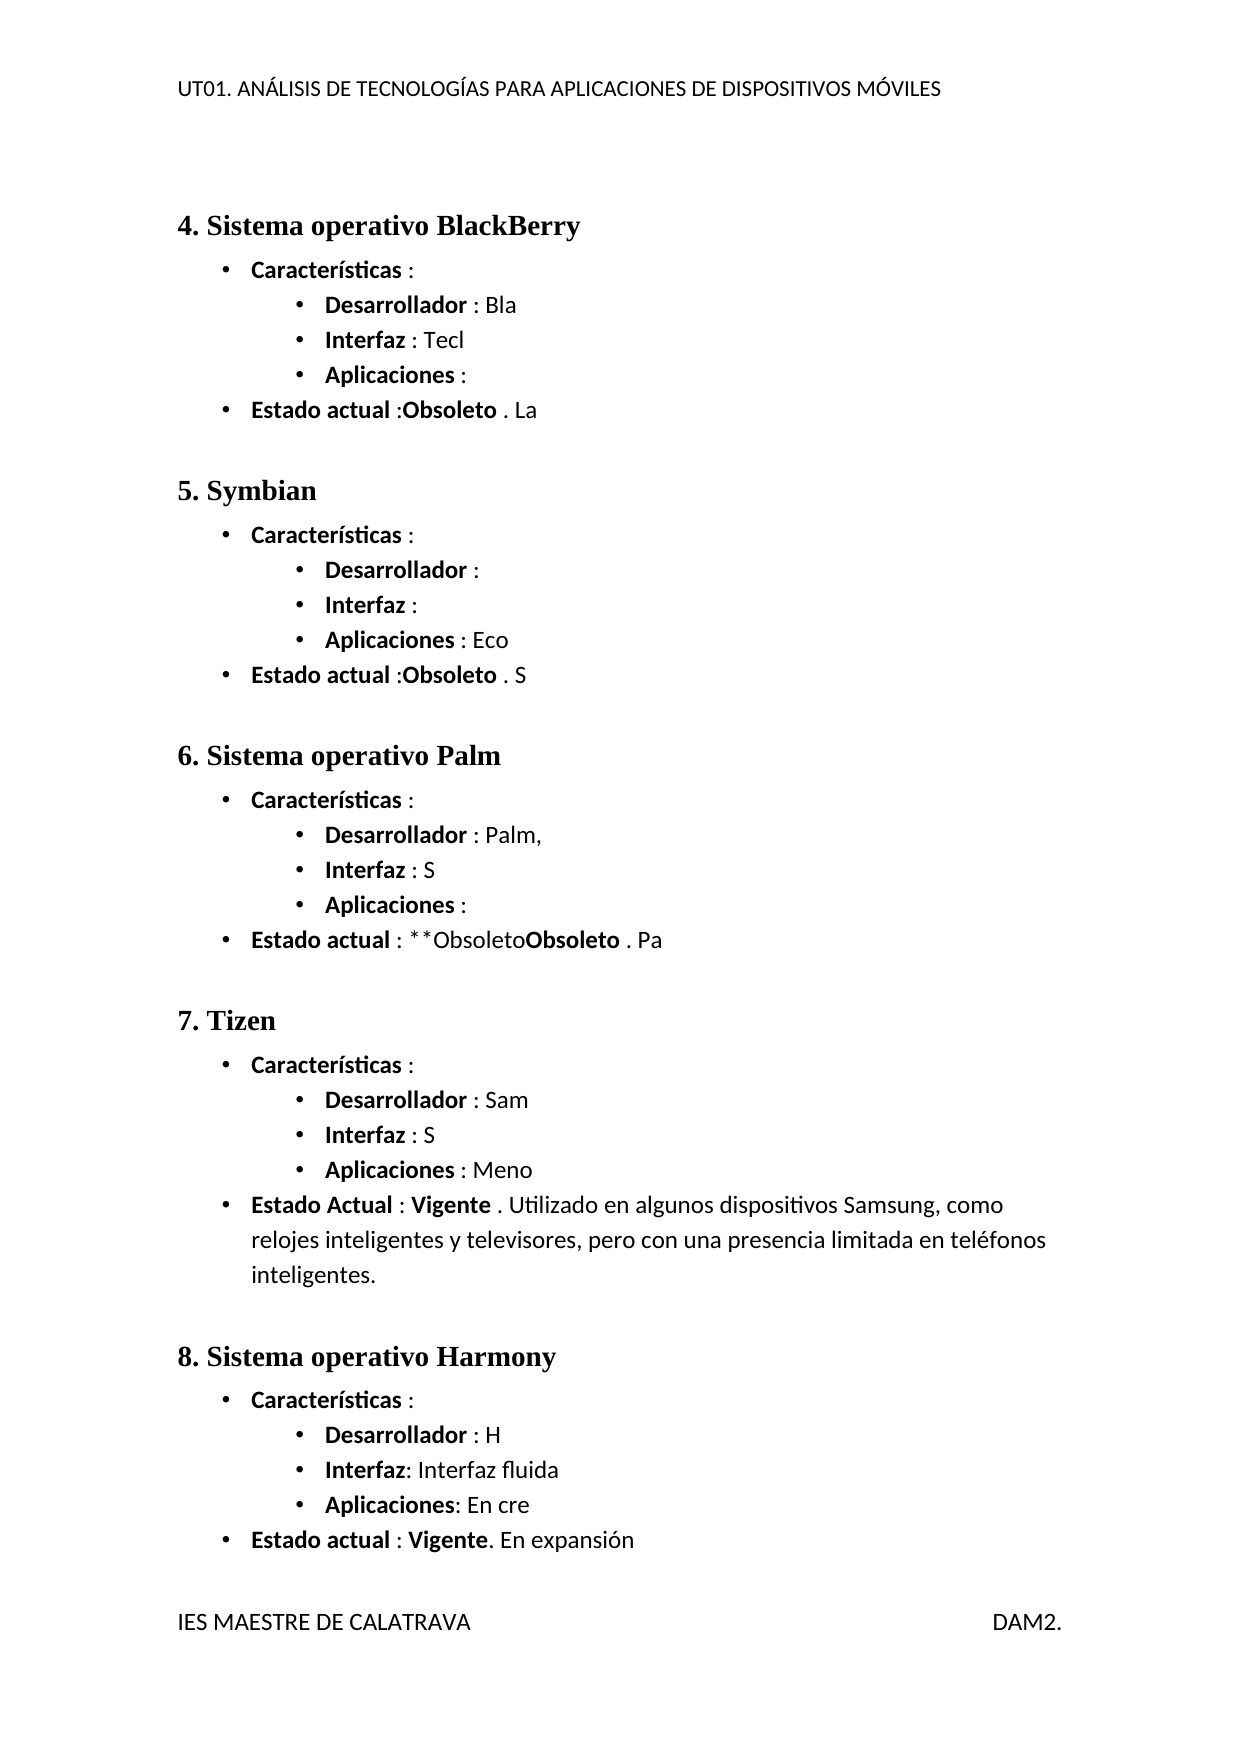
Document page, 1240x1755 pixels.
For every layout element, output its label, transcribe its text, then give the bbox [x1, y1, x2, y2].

list Interfaz : S [295, 1119, 1062, 1150]
subtitle 4. Sistema operativo BlackBerry [177, 208, 1062, 242]
list Características : [222, 254, 1062, 285]
list Aplicaciones : Eco [295, 624, 1062, 655]
list Estado actual :Obsoleto . S [222, 659, 1062, 690]
subtitle 5. Symbian [177, 473, 1062, 507]
list Estado Actual : Vigente . Utilizado en algunos dispositivos Samsung, como relojes inteligentes y televisores, pero con una presencia limitada en teléfonos inteligentes. [222, 1189, 1062, 1290]
list Desarrollador : Sam [295, 1084, 1062, 1115]
subtitle 7. Tizen [177, 1003, 1062, 1037]
list Características : [222, 784, 1062, 815]
list Estado actual :Obsoleto . La [222, 394, 1062, 425]
list Interfaz: Interfaz fluida [295, 1455, 1062, 1485]
list Desarrollador : Palm, [295, 819, 1062, 850]
list Características : [222, 1385, 1062, 1415]
list Estado actual : Vigente. En expansión [222, 1525, 1062, 1555]
subtitle 8. Sistema operativo Harmony [177, 1339, 1062, 1372]
list Desarrollador : [295, 554, 1062, 585]
list Interfaz : S [295, 854, 1062, 885]
list Características : [222, 519, 1062, 550]
list Interfaz : Tecl [295, 324, 1062, 355]
list Aplicaciones : [295, 889, 1062, 920]
list Estado actual : **ObsoletoObsoleto . Pa [222, 924, 1062, 955]
list Aplicaciones: En cre [295, 1490, 1062, 1520]
subtitle 6. Sistema operativo Palm [177, 738, 1062, 772]
list Características : [222, 1049, 1062, 1080]
list Desarrollador : H [295, 1420, 1062, 1450]
list Interfaz : [295, 589, 1062, 620]
list Aplicaciones : Meno [295, 1154, 1062, 1185]
list Aplicaciones : [295, 359, 1062, 390]
list Desarrollador : Bla [295, 289, 1062, 320]
